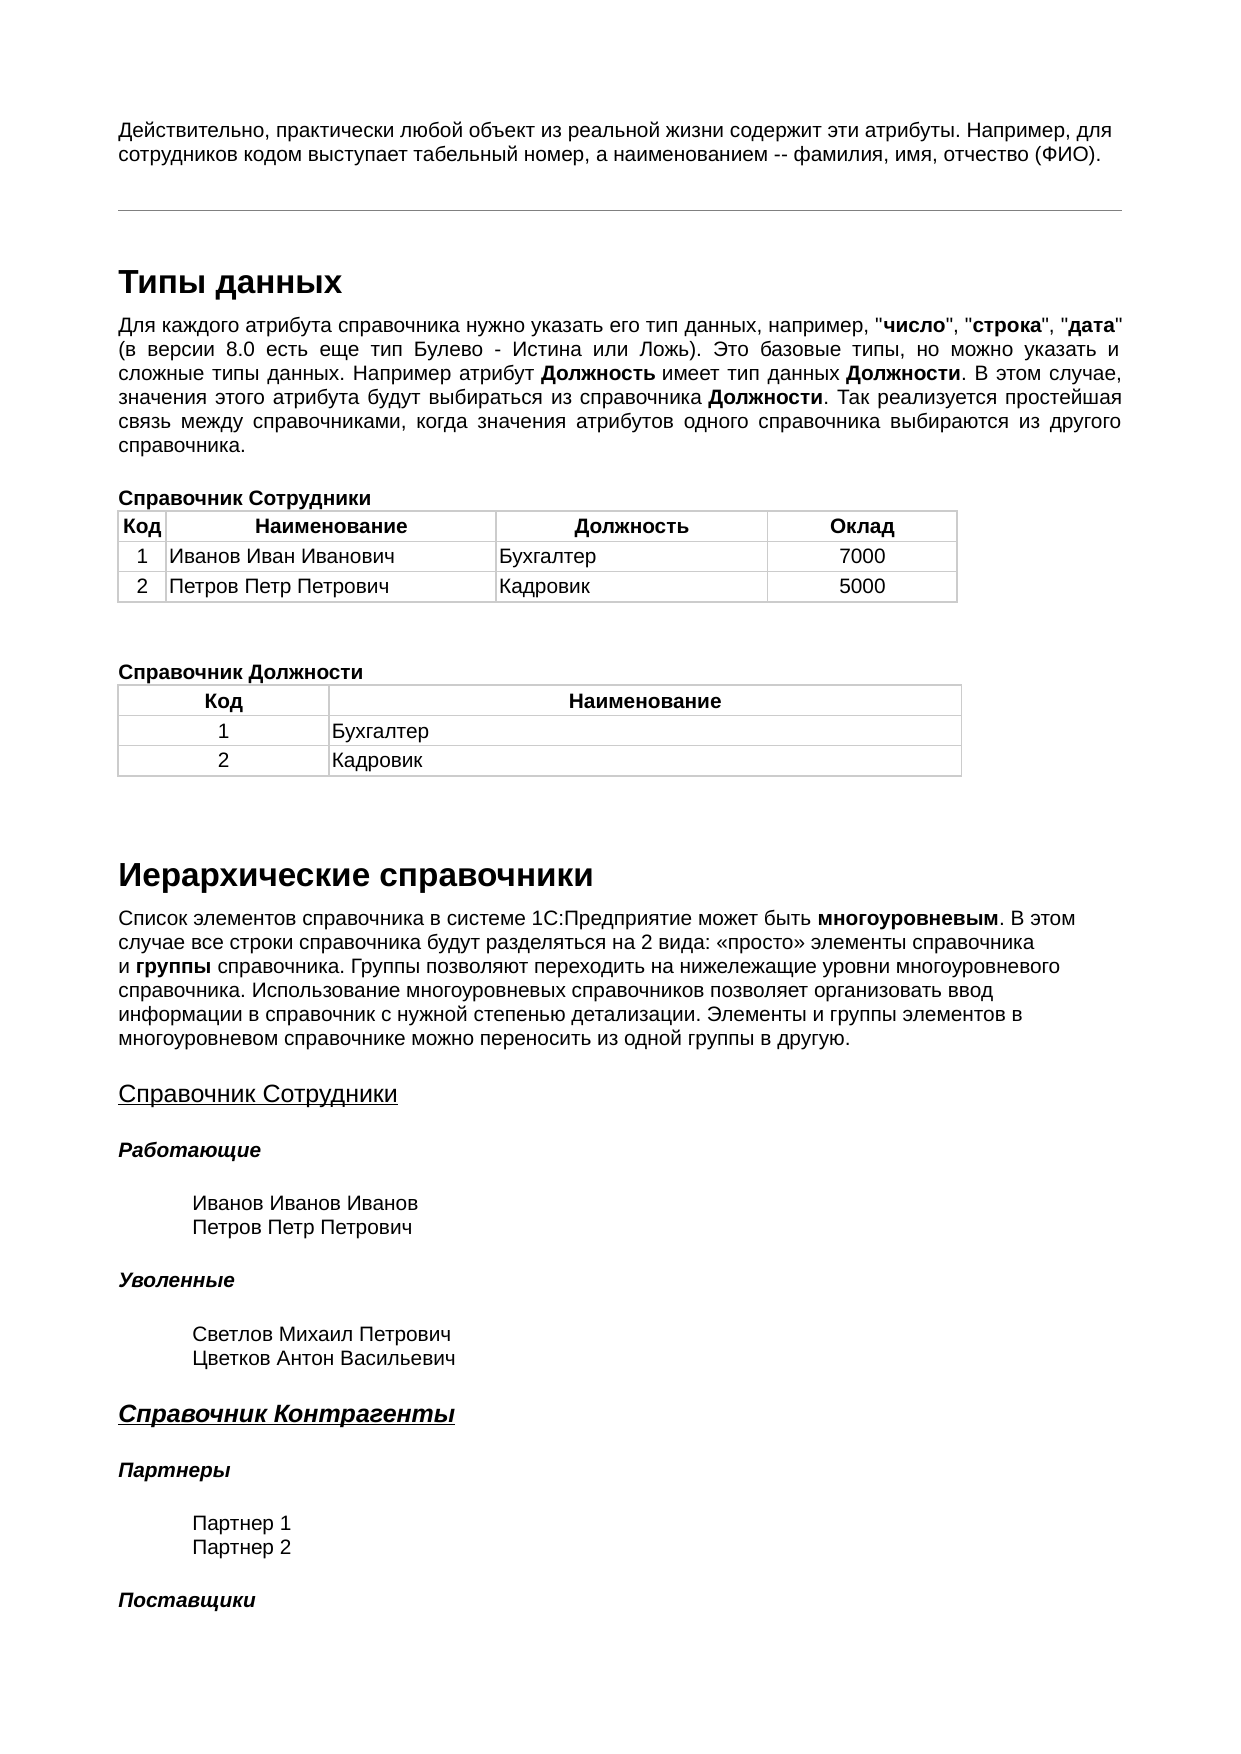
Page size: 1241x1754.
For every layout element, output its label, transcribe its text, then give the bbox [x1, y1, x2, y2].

table_cell Кадровик [330, 746, 961, 775]
text Партнер 1 [118, 1511, 1122, 1535]
table_header Код [119, 512, 165, 541]
table_header Код [119, 686, 328, 715]
table_cell Бухгалтер [330, 716, 961, 745]
table_cell Иванов Иван Иванович [167, 542, 495, 571]
text Партнер 2 [118, 1535, 1122, 1559]
text Партнеры [118, 1457, 1122, 1481]
text Поставщики [118, 1588, 1122, 1612]
text Уволенные [118, 1268, 1122, 1292]
table_cell Петров Петр Петрович [167, 572, 495, 601]
text Иванов Иванов Иванов [118, 1191, 1122, 1215]
text Работающие [118, 1137, 1122, 1161]
table_header Должность [497, 512, 767, 541]
table_cell 2 [119, 572, 165, 601]
text Для каждого атрибута справочника нужно указать его тип данных, например, "число", "строка", "дата" (в версии 8.0 есть еще тип Булево - Истина или Ложь). Это базовые типы, но можно указать и сложные типы данных. Например атрибут Должность имеет тип данных Должности. В этом случае, значения этого атрибута будут выбираться из справочника Должности. Так реализуется простейшая связь между справочниками, когда значения атрибутов одного справочника выбираются из другого справочника. [118, 313, 1122, 456]
text Список элементов справочника в системе 1С:Предприятие может быть многоуровневым. В этом случае все строки справочника будут разделяться на 2 вида: «просто» элементы справочника и группы справочника. Группы позволяют переходить на нижележащие уровни многоуровневого справочника. Использование многоуровневых справочников позволяет организовать ввод информации в справочник с нужной степенью детализации. Элементы и группы элементов в многоуровневом справочнике можно переносить из одной группы в другую. [118, 906, 1122, 1050]
subtitle Иерархические справочники [118, 855, 1122, 893]
text Действительно, практически любой объект из реальной жизни содержит эти атрибуты. Например, для сотрудников кодом выступает табельный номер, а наименованием -- фамилия, имя, отчество (ФИО). [118, 118, 1122, 166]
table_cell 5000 [768, 572, 956, 601]
table_cell 1 [119, 542, 165, 571]
table_cell Бухгалтер [497, 542, 767, 571]
text Светлов Михаил Петрович [118, 1322, 1122, 1346]
table_header Оклад [768, 512, 956, 541]
table_header Наименование [167, 512, 495, 541]
text Справочник Контрагенты [118, 1399, 1122, 1428]
table_cell Кадровик [497, 572, 767, 601]
table_cell 2 [119, 746, 328, 775]
table_header Наименование [330, 686, 961, 715]
subtitle Типы данных [118, 262, 1122, 300]
table_cell 1 [119, 716, 328, 745]
text Цветков Антон Васильевич [118, 1346, 1122, 1370]
text Петров Петр Петрович [118, 1215, 1122, 1239]
table_cell 7000 [768, 542, 956, 571]
text Справочник Должности [118, 660, 1122, 684]
text Справочник Сотрудники [118, 486, 1122, 510]
text Справочник Сотрудники [118, 1079, 1122, 1108]
